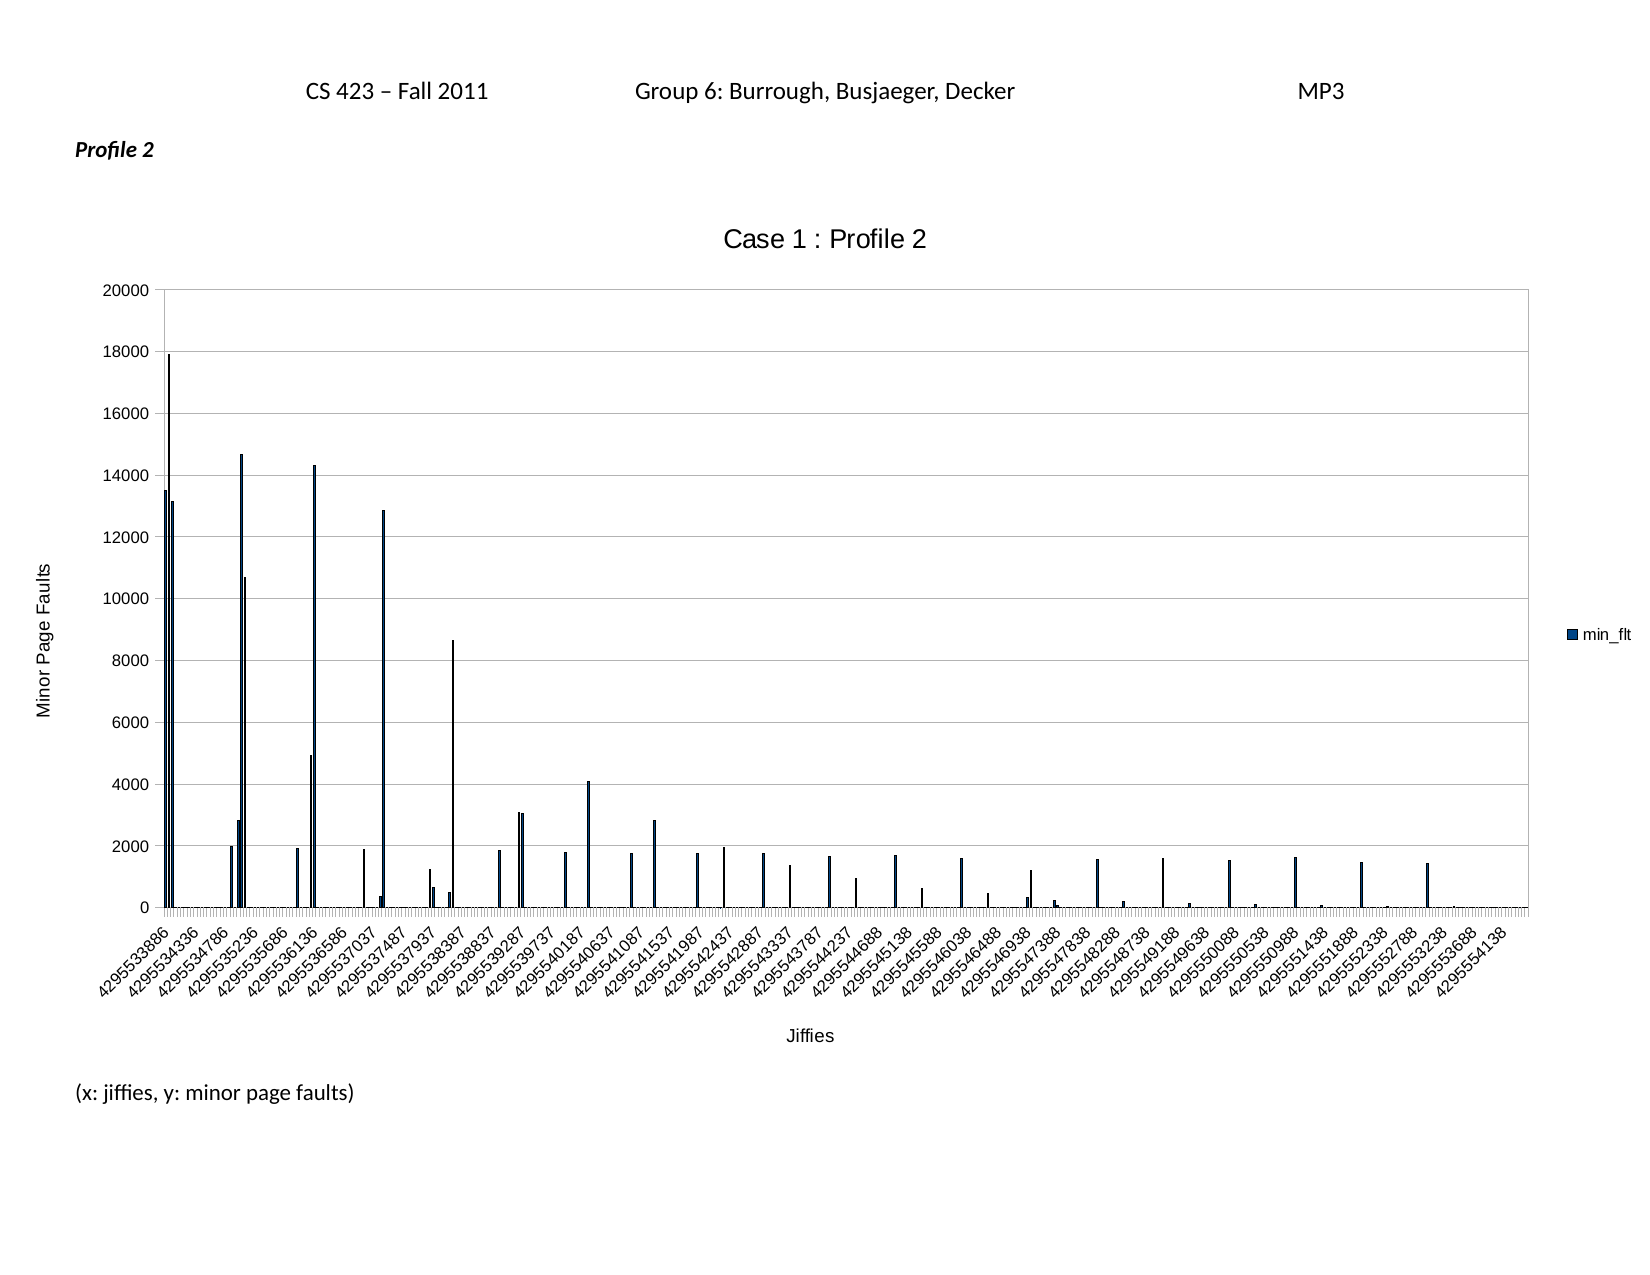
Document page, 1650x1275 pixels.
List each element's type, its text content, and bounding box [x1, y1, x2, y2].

text (x: jiffies, y: minor page faults) [75, 1078, 1575, 1106]
text Profile 2 [75, 135, 1575, 163]
